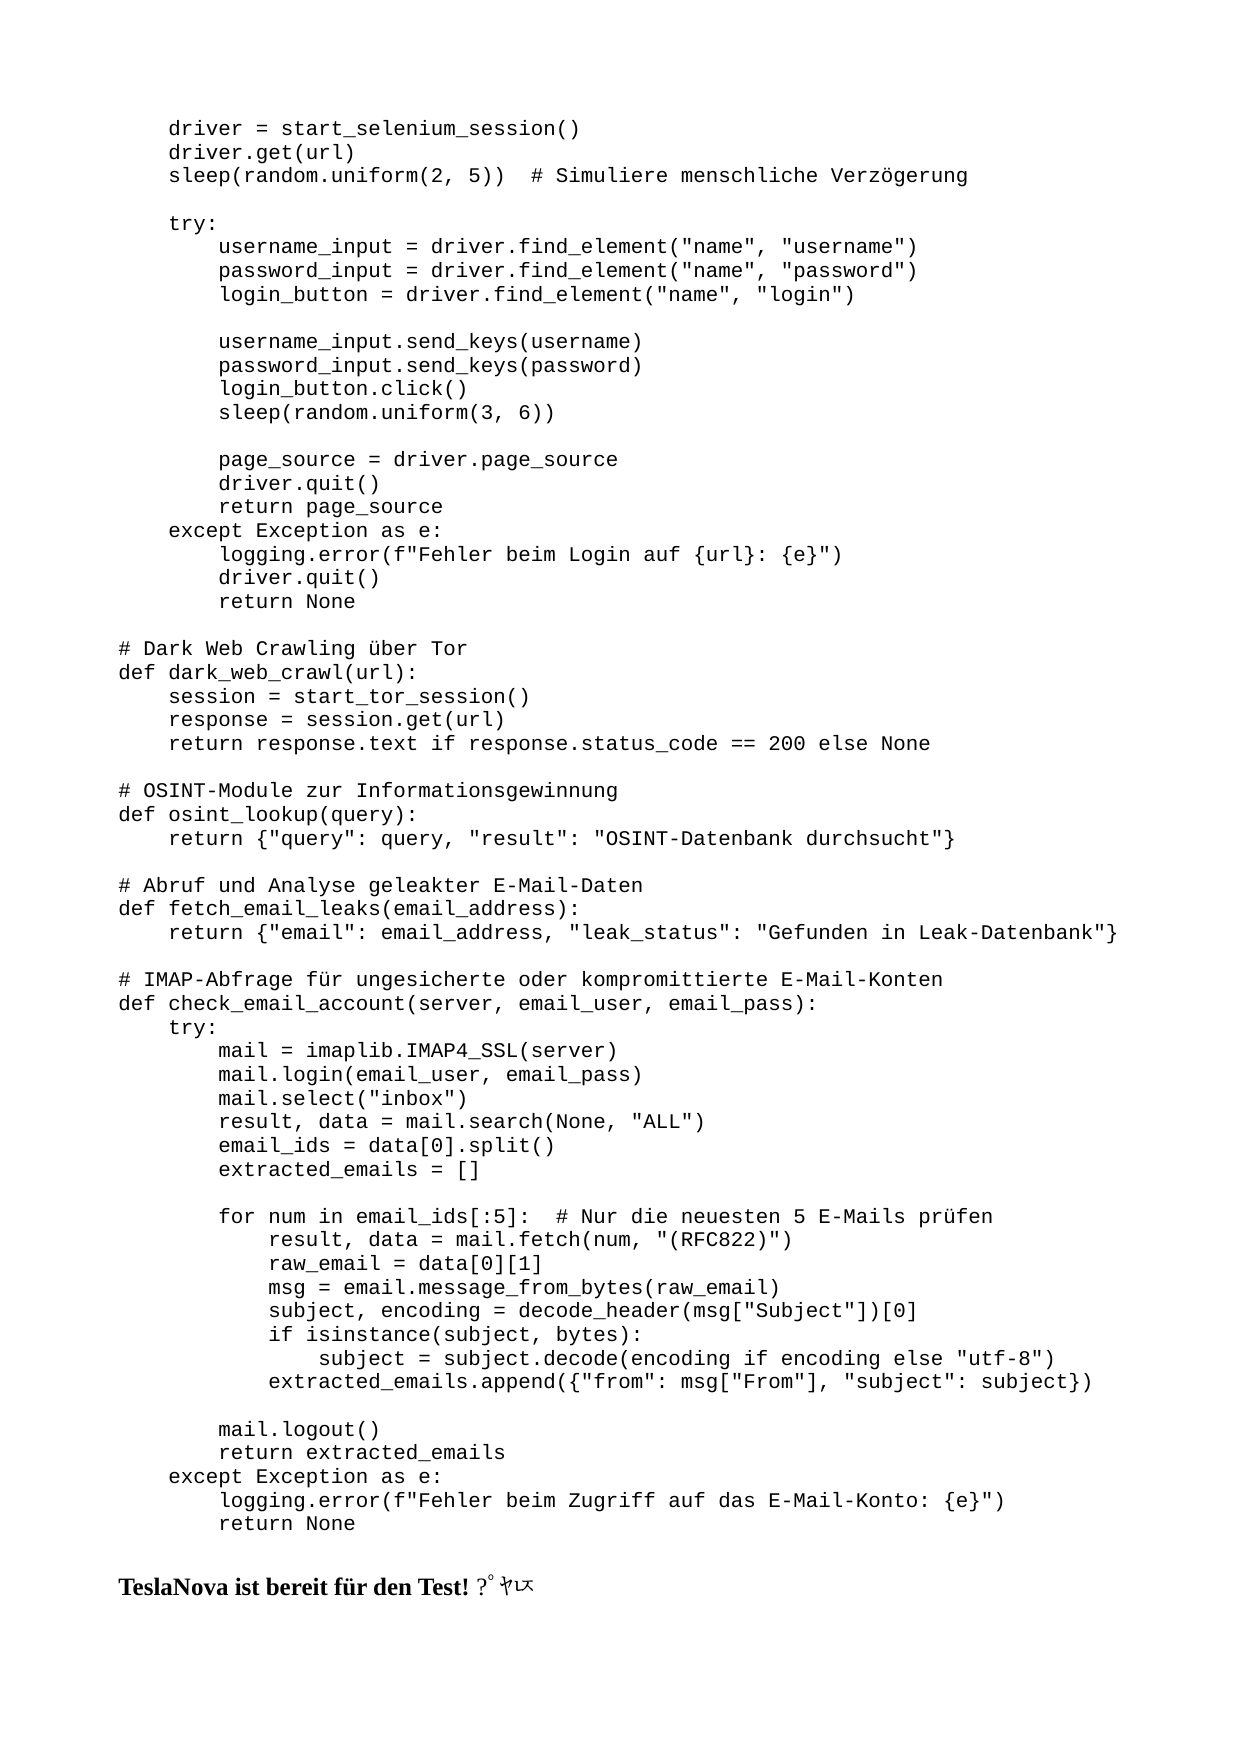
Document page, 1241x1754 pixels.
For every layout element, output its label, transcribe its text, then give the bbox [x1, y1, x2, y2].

text subject = subject.decode(encoding if encoding else "utf-8") [118, 1348, 1122, 1371]
text def check_email_account(server, email_user, email_pass): [118, 993, 1122, 1017]
text password_input.send_keys(password) [118, 354, 1122, 378]
text driver = start_selenium_session() [118, 118, 1122, 142]
text extracted_emails = [] [118, 1158, 1122, 1182]
text return page_source [118, 496, 1122, 520]
text mail.login(email_user, email_pass) [118, 1064, 1122, 1088]
text logging.error(f"Fehler beim Zugriff auf das E-Mail-Konto: {e}") [118, 1489, 1122, 1513]
text username_input.send_keys(username) [118, 331, 1122, 354]
text return None [118, 591, 1122, 615]
text result, data = mail.search(None, "ALL") [118, 1111, 1122, 1135]
text except Exception as e: [118, 1466, 1122, 1489]
text TeslaNova ist bereit für den Test! ?￰ﾟﾔﾥ [118, 1566, 1122, 1602]
text subject, encoding = decode_header(msg["Subject"])[0] [118, 1300, 1122, 1324]
text session = start_tor_session() [118, 686, 1122, 709]
text def osint_lookup(query): [118, 804, 1122, 827]
text try: [118, 213, 1122, 236]
text # Abruf und Analyse geleakter E-Mail-Daten [118, 875, 1122, 898]
text password_input = driver.find_element("name", "password") [118, 260, 1122, 284]
text return {"query": query, "result": "OSINT-Datenbank durchsucht"} [118, 827, 1122, 851]
text return {"email": email_address, "leak_status": "Gefunden in Leak-Datenbank"} [118, 922, 1122, 946]
text response = session.get(url) [118, 709, 1122, 733]
text driver.get(url) [118, 142, 1122, 165]
text driver.quit() [118, 567, 1122, 591]
text raw_email = data[0][1] [118, 1253, 1122, 1277]
text extracted_emails.append({"from": msg["From"], "subject": subject}) [118, 1371, 1122, 1395]
text msg = email.message_from_bytes(raw_email) [118, 1277, 1122, 1300]
text except Exception as e: [118, 520, 1122, 544]
text mail = imaplib.IMAP4_SSL(server) [118, 1040, 1122, 1064]
text if isinstance(subject, bytes): [118, 1324, 1122, 1348]
text sleep(random.uniform(3, 6)) [118, 402, 1122, 426]
text mail.select("inbox") [118, 1088, 1122, 1111]
text # IMAP-Abfrage für ungesicherte oder kompromittierte E-Mail-Konten [118, 969, 1122, 993]
text def fetch_email_leaks(email_address): [118, 898, 1122, 922]
text def dark_web_crawl(url): [118, 662, 1122, 686]
text return extracted_emails [118, 1442, 1122, 1466]
text # OSINT-Module zur Informationsgewinnung [118, 780, 1122, 804]
text login_button = driver.find_element("name", "login") [118, 284, 1122, 307]
text driver.quit() [118, 473, 1122, 496]
text return None [118, 1513, 1122, 1537]
text try: [118, 1017, 1122, 1040]
text # Dark Web Crawling über Tor [118, 638, 1122, 662]
text for num in email_ids[:5]: # Nur die neuesten 5 E-Mails prüfen [118, 1206, 1122, 1229]
text logging.error(f"Fehler beim Login auf {url}: {e}") [118, 544, 1122, 567]
text return response.text if response.status_code == 200 else None [118, 733, 1122, 757]
text login_button.click() [118, 378, 1122, 402]
text mail.logout() [118, 1419, 1122, 1442]
text username_input = driver.find_element("name", "username") [118, 236, 1122, 260]
text result, data = mail.fetch(num, "(RFC822)") [118, 1229, 1122, 1253]
text sleep(random.uniform(2, 5)) # Simuliere menschliche Verzögerung [118, 165, 1122, 189]
text email_ids = data[0].split() [118, 1135, 1122, 1158]
text page_source = driver.page_source [118, 449, 1122, 473]
